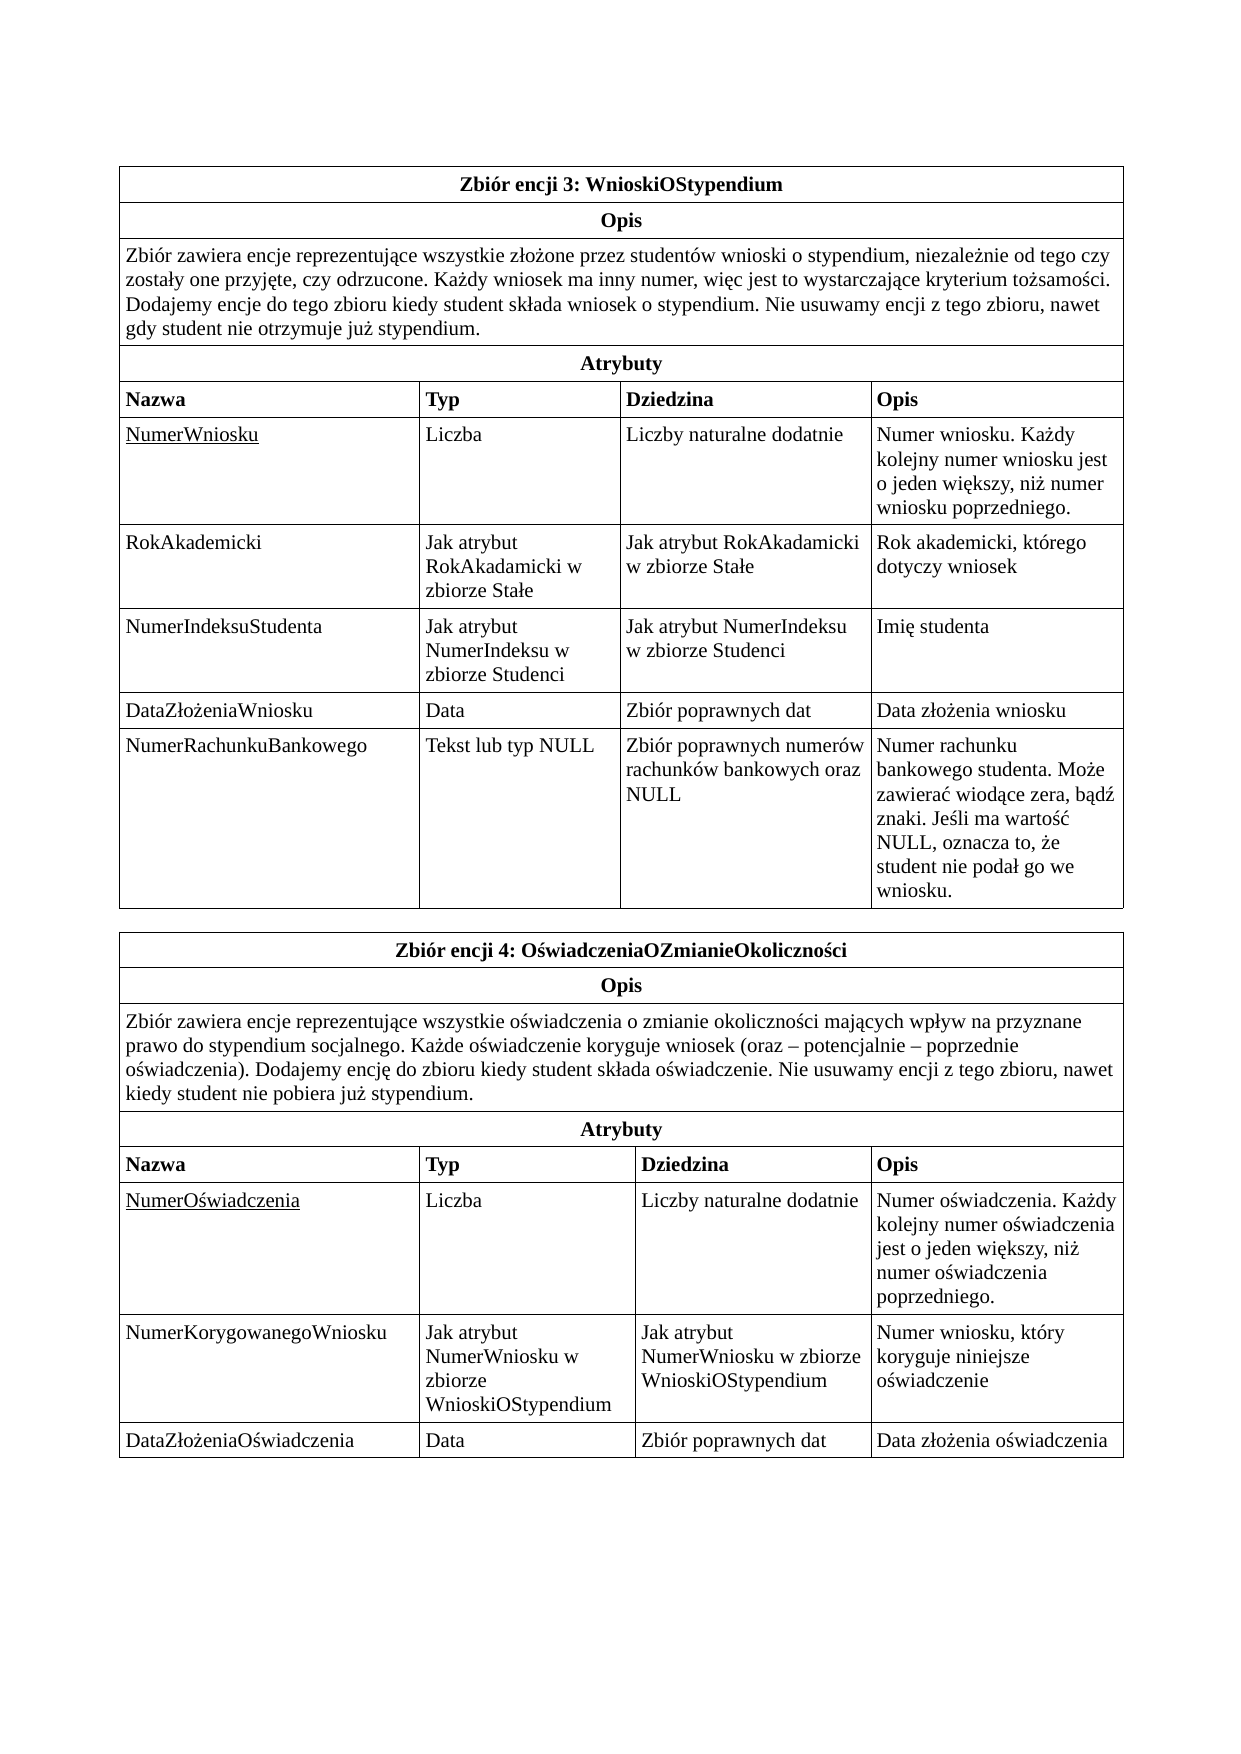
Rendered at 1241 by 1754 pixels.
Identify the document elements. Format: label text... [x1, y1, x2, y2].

table_cell Nazwa [120, 382, 419, 417]
table_cell Data złożenia oświadczenia [872, 1423, 1123, 1457]
table_cell Liczba [420, 418, 620, 524]
table_header Zbiór encji 3: WnioskiOStypendium [120, 167, 1123, 202]
table_cell Data [420, 1423, 635, 1457]
table_cell Jak atrybut NumerWniosku w zbiorze WnioskiOStypendium [420, 1315, 635, 1422]
table_cell Opis [872, 1147, 1123, 1182]
table_cell Typ [420, 1147, 635, 1182]
table_cell Numer wniosku. Każdy kolejny numer wniosku jest o jeden większy, niż numer wniosku poprzedniego. [872, 418, 1123, 524]
table_cell Zbiór poprawnych numerów rachunków bankowych oraz NULL [621, 729, 871, 907]
table_cell Zbiór poprawnych dat [636, 1423, 871, 1457]
table_cell Data [420, 693, 620, 727]
table_cell Zbiór zawiera encje reprezentujące wszystkie złożone przez studentów wnioski o stypendium, niezależnie od tego czy zostały one przyjęte, czy odrzucone. Każdy wniosek ma inny numer, więc jest to wystarczające kryterium tożsamości. Dodajemy encje do tego zbioru kiedy student składa wniosek o stypendium. Nie usuwamy encji z tego zbioru, nawet gdy student nie otrzymuje już stypendium. [120, 239, 1123, 345]
table_cell Opis [120, 968, 1123, 1003]
table_cell Typ [420, 382, 620, 417]
table_cell Liczby naturalne dodatnie [621, 418, 871, 524]
table_cell Jak atrybut RokAkadamicki w zbiorze Stałe [621, 525, 871, 608]
table_cell Numer wniosku, który koryguje niniejsze oświadczenie [872, 1315, 1123, 1422]
table_cell Jak atrybut RokAkadamicki w zbiorze Stałe [420, 525, 620, 608]
table_cell Jak atrybut NumerIndeksu w zbiorze Studenci [621, 609, 871, 692]
table_cell NumerOświadczenia [120, 1183, 419, 1314]
table_cell DataZłożeniaWniosku [120, 693, 419, 727]
table_cell DataZłożeniaOświadczenia [120, 1423, 419, 1457]
table_cell NumerIndeksuStudenta [120, 609, 419, 692]
table_cell Numer oświadczenia. Każdy kolejny numer oświadczenia jest o jeden większy, niż numer oświadczenia poprzedniego. [872, 1183, 1123, 1314]
table_cell Zbiór poprawnych dat [621, 693, 871, 727]
table_cell Liczba [420, 1183, 635, 1314]
table_cell Rok akademicki, którego dotyczy wniosek [872, 525, 1123, 608]
table_cell RokAkademicki [120, 525, 419, 608]
table_cell Nazwa [120, 1147, 419, 1182]
table_cell Jak atrybut NumerWniosku w zbiorze WnioskiOStypendium [636, 1315, 871, 1422]
table_header Zbiór encji 4: OświadczeniaOZmianieOkoliczności [120, 933, 1123, 967]
table_cell Dziedzina [621, 382, 871, 417]
table_cell Opis [120, 203, 1123, 237]
table_cell Atrybuty [120, 346, 1123, 381]
table_cell Numer rachunku bankowego studenta. Może zawierać wiodące zera, bądź znaki. Jeśli ma wartość NULL, oznacza to, że student nie podał go we wniosku. [872, 729, 1123, 907]
table_cell Liczby naturalne dodatnie [636, 1183, 871, 1314]
table_cell Zbiór zawiera encje reprezentujące wszystkie oświadczenia o zmianie okoliczności mających wpływ na przyznane prawo do stypendium socjalnego. Każde oświadczenie koryguje wniosek (oraz – potencjalnie – poprzednie oświadczenia). Dodajemy encję do zbioru kiedy student składa oświadczenie. Nie usuwamy encji z tego zbioru, nawet kiedy student nie pobiera już stypendium. [120, 1004, 1123, 1111]
table_cell NumerKorygowanegoWniosku [120, 1315, 419, 1422]
table_cell Imię studenta [872, 609, 1123, 692]
table_cell NumerWniosku [120, 418, 419, 524]
table_cell Data złożenia wniosku [872, 693, 1123, 727]
table_cell Jak atrybut NumerIndeksu w zbiorze Studenci [420, 609, 620, 692]
table_cell Tekst lub typ NULL [420, 729, 620, 907]
table_cell Opis [872, 382, 1123, 417]
table_cell Dziedzina [636, 1147, 871, 1182]
table_cell NumerRachunkuBankowego [120, 729, 419, 907]
table_cell Atrybuty [120, 1112, 1123, 1146]
